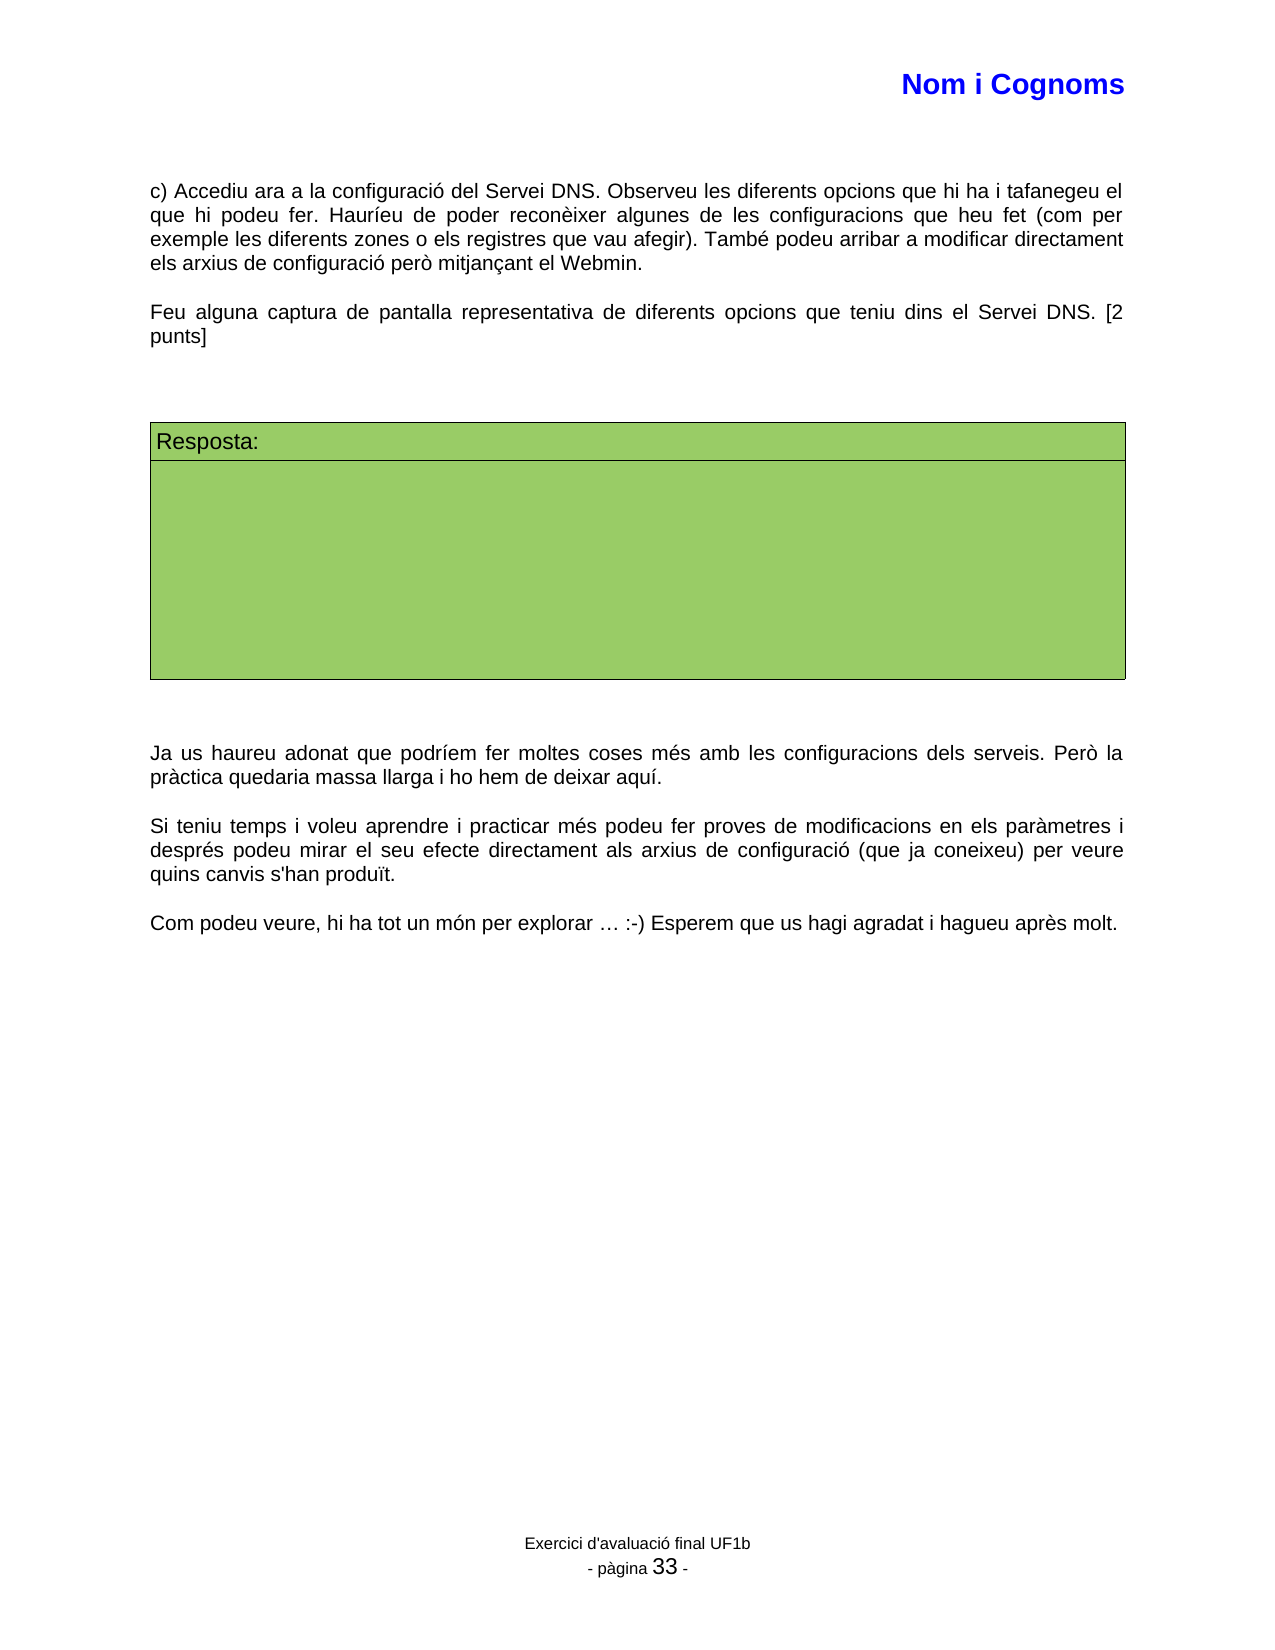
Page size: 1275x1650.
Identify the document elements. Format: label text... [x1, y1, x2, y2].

table_cell [151, 461, 1125, 679]
text c) Accediu ara a la configuració del Servei DNS. Observeu les diferents opcions que hi ha i tafanegeu el que hi podeu fer. Hauríeu de poder reconèixer algunes de les configuracions que heu fet (com per exemple les diferents zones o els registres que vau afegir). També podeu arribar a modificar directament els arxius de configuració però mitjançant el Webmin. [150, 179, 1125, 275]
text Si teniu temps i voleu aprendre i practicar més podeu fer proves de modificacions en els paràmetres i després podeu mirar el seu efecte directament als arxius de configuració (que ja coneixeu) per veure quins canvis s'han produït. [150, 813, 1125, 885]
text Ja us haureu adonat que podríem fer moltes coses més amb les configuracions dels serveis. Però la pràctica quedaria massa llarga i ho hem de deixar aquí. [150, 741, 1125, 788]
text Com podeu veure, hi ha tot un món per explorar … :-) Esperem que us hagi agradat i hagueu après molt. [150, 910, 1125, 934]
text Feu alguna captura de pantalla representativa de diferents opcions que teniu dins el Servei DNS. [2 punts] [150, 300, 1125, 348]
table_header Resposta: [151, 423, 1125, 460]
